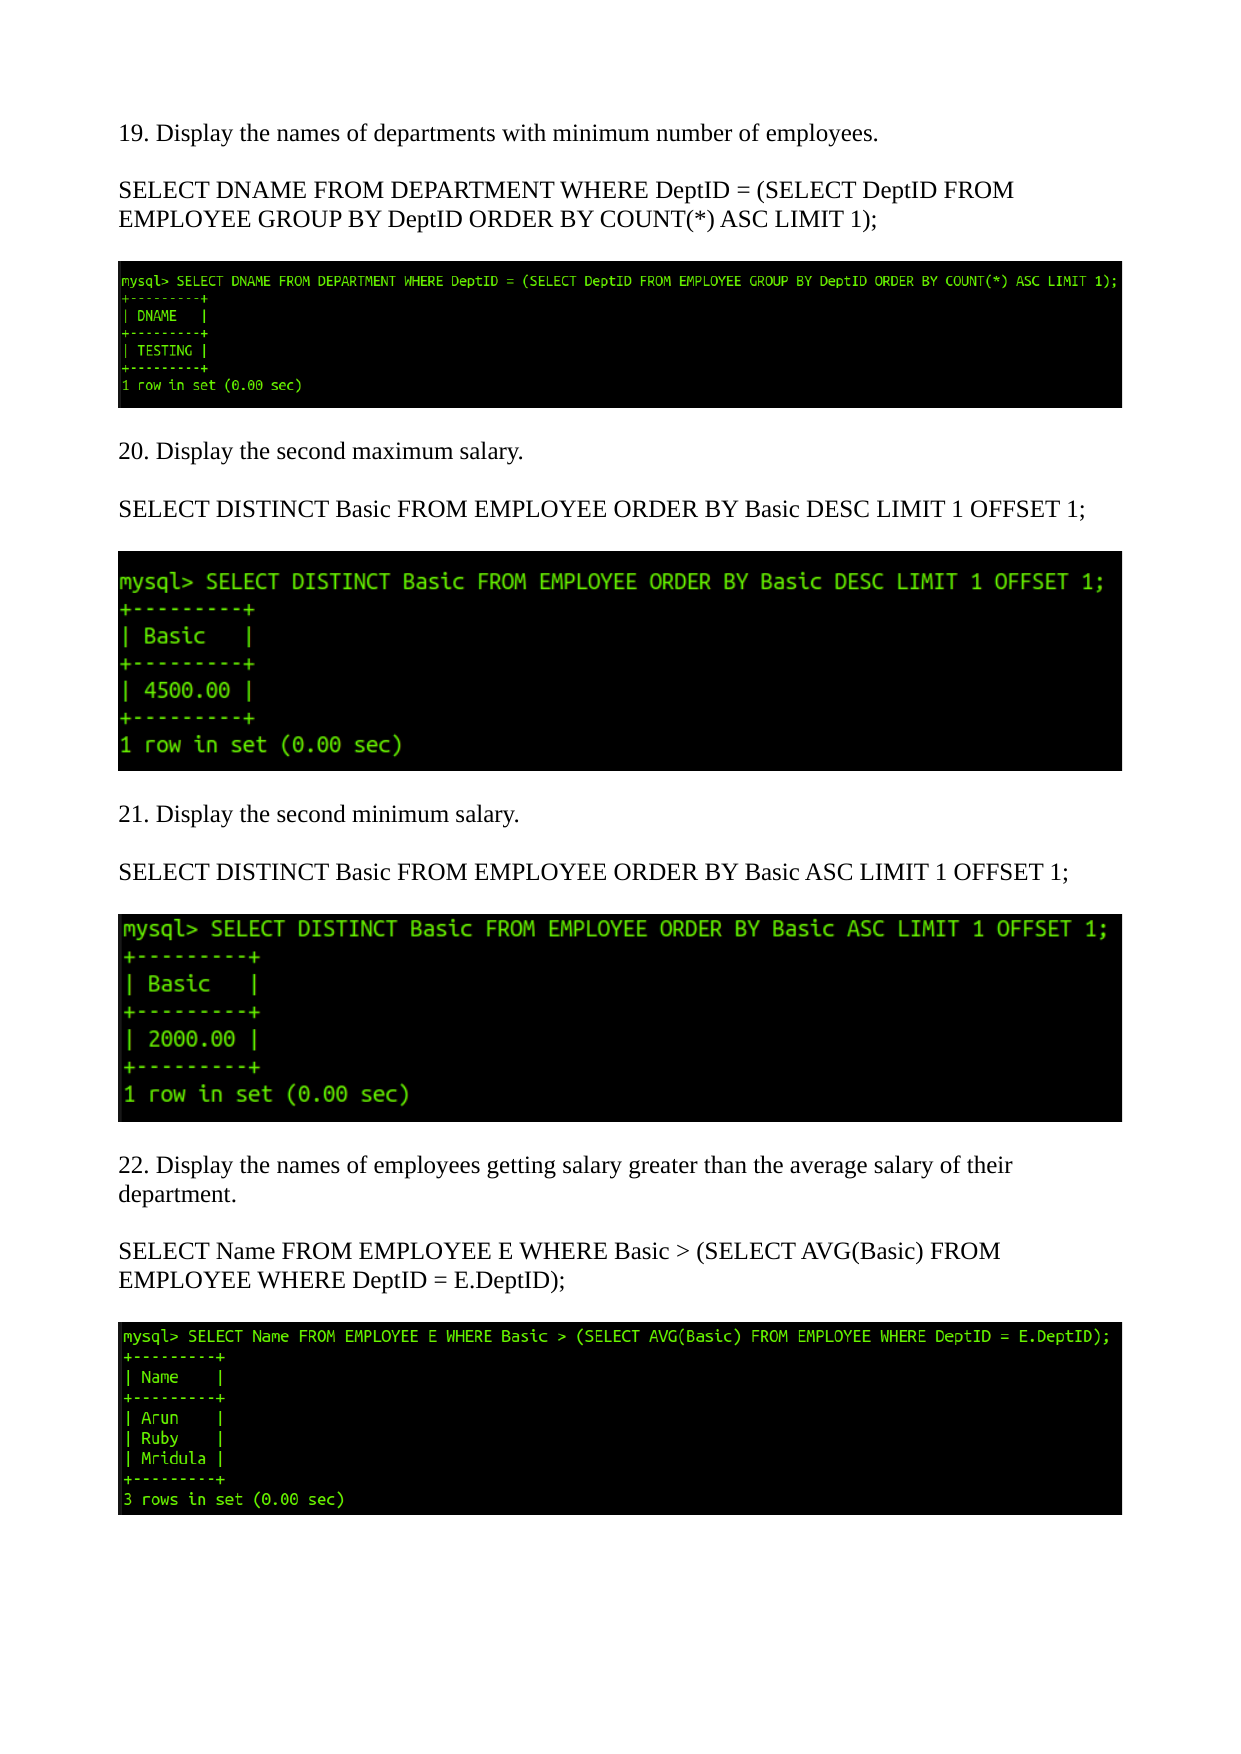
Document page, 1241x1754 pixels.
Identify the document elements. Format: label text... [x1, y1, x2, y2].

text SELECT DNAME FROM DEPARTMENT WHERE DeptID = (SELECT DeptID FROM EMPLOYEE GROUP BY DeptID ORDER BY COUNT(*) ASC LIMIT 1); [118, 176, 1122, 233]
picture [118, 261, 1123, 408]
picture [118, 551, 1123, 771]
picture [118, 914, 1123, 1122]
text 22. Display the names of employees getting salary greater than the average salary of their [118, 1150, 1122, 1179]
picture [118, 1322, 1123, 1515]
text 21. Display the second minimum salary. [118, 799, 1122, 828]
text SELECT Name FROM EMPLOYEE E WHERE Basic > (SELECT AVG(Basic) FROM EMPLOYEE WHERE DeptID = E.DeptID); [118, 1236, 1122, 1294]
text 20. Display the second maximum salary. [118, 436, 1122, 465]
text SELECT DISTINCT Basic FROM EMPLOYEE ORDER BY Basic ASC LIMIT 1 OFFSET 1; [118, 857, 1122, 886]
text department. [118, 1179, 1122, 1207]
text SELECT DISTINCT Basic FROM EMPLOYEE ORDER BY Basic DESC LIMIT 1 OFFSET 1; [118, 494, 1122, 523]
text 19. Display the names of departments with minimum number of employees. [118, 118, 1122, 147]
